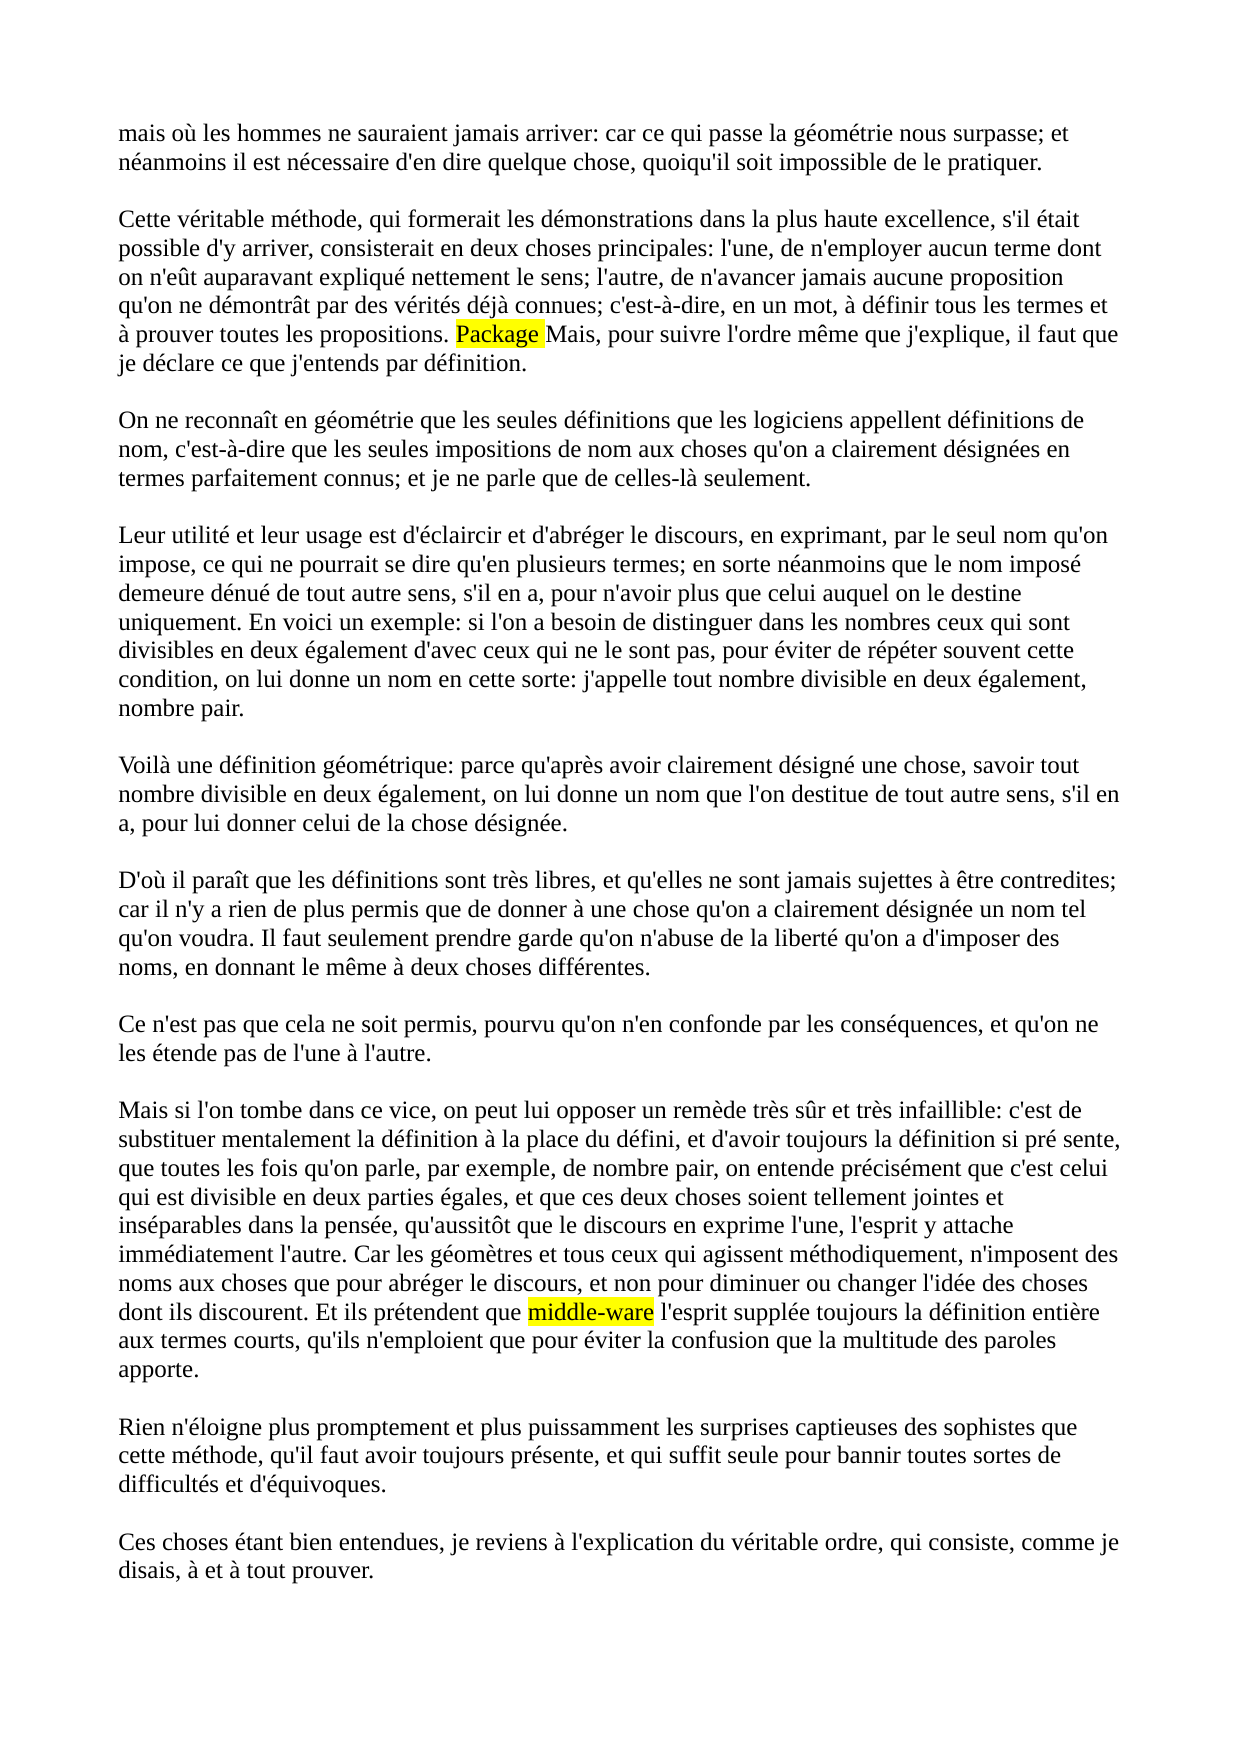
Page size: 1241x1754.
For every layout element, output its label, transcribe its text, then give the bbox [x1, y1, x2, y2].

text Leur utilité et leur usage est d'éclaircir et d'abréger le discours, en exprimant, par le seul nom qu'on impose, ce qui ne pourrait se dire qu'en plusieurs termes; en sorte néanmoins que le nom imposé demeure dénué de tout autre sens, s'il en a, pour n'avoir plus que celui auquel on le destine uniquement. En voici un exemple: si l'on a besoin de distinguer dans les nombres ceux qui sont divisibles en deux également d'avec ceux qui ne le sont pas, pour éviter de répéter souvent cette condition, on lui donne un nom en cette sorte: j'appelle tout nombre divisible en deux également, nombre pair. [118, 521, 1122, 722]
text On ne reconnaît en géométrie que les seules définitions que les logiciens appellent définitions de nom, c'est-à-dire que les seules impositions de nom aux choses qu'on a clairement désignées en termes parfaitement connus; et je ne parle que de celles-là seulement. [118, 406, 1122, 492]
text Mais si l'on tombe dans ce vice, on peut lui opposer un remède très sûr et très infaillible: c'est de substituer mentalement la définition à la place du défini, et d'avoir toujours la définition si pré sente, que toutes les fois qu'on parle, par exemple, de nombre pair, on entende précisément que c'est celui qui est divisible en deux parties égales, et que ces deux choses soient tellement jointes et inséparables dans la pensée, qu'aussitôt que le discours en exprime l'une, l'esprit y attache immédiatement l'autre. Car les géomètres et tous ceux qui agissent méthodiquement, n'imposent des noms aux choses que pour abréger le discours, et non pour diminuer ou changer l'idée des choses dont ils discourent. Et ils prétendent que middle-ware l'esprit supplée toujours la définition entière aux termes courts, qu'ils n'emploient que pour éviter la confusion que la multitude des paroles apporte. [118, 1096, 1122, 1383]
text Cette véritable méthode, qui formerait les démonstrations dans la plus haute excellence, s'il était possible d'y arriver, consisterait en deux choses principales: l'une, de n'employer aucun terme dont on n'eût auparavant expliqué nettement le sens; l'autre, de n'avancer jamais aucune proposition qu'on ne démontrât par des vérités déjà connues; c'est-à-dire, en un mot, à définir tous les termes et à prouver toutes les propositions. Package Mais, pour suivre l'ordre même que j'explique, il faut que je déclare ce que j'entends par définition. [118, 204, 1122, 377]
text Ces choses étant bien entendues, je reviens à l'explication du véritable ordre, qui consiste, comme je disais, à et à tout prouver. [118, 1527, 1122, 1584]
text Ce n'est pas que cela ne soit permis, pourvu qu'on n'en confonde par les conséquences, et qu'on ne les étende pas de l'une à l'autre. [118, 1009, 1122, 1067]
text Rien n'éloigne plus promptement et plus puissamment les surprises captieuses des sophistes que cette méthode, qu'il faut avoir toujours présente, et qui suffit seule pour bannir toutes sortes de difficultés et d'équivoques. [118, 1412, 1122, 1498]
text Voilà une définition géométrique: parce qu'après avoir clairement désigné une chose, savoir tout nombre divisible en deux également, on lui donne un nom que l'on destitue de tout autre sens, s'il en a, pour lui donner celui de la chose désignée. [118, 751, 1122, 837]
text D'où il paraît que les définitions sont très libres, et qu'elles ne sont jamais sujettes à être contredites; car il n'y a rien de plus permis que de donner à une chose qu'on a clairement désignée un nom tel qu'on voudra. Il faut seulement prendre garde qu'on n'abuse de la liberté qu'on a d'imposer des noms, en donnant le même à deux choses différentes. [118, 866, 1122, 981]
text mais où les hommes ne sauraient jamais arriver: car ce qui passe la géométrie nous surpasse; et néanmoins il est nécessaire d'en dire quelque chose, quoiqu'il soit impossible de le pratiquer. [118, 118, 1122, 176]
